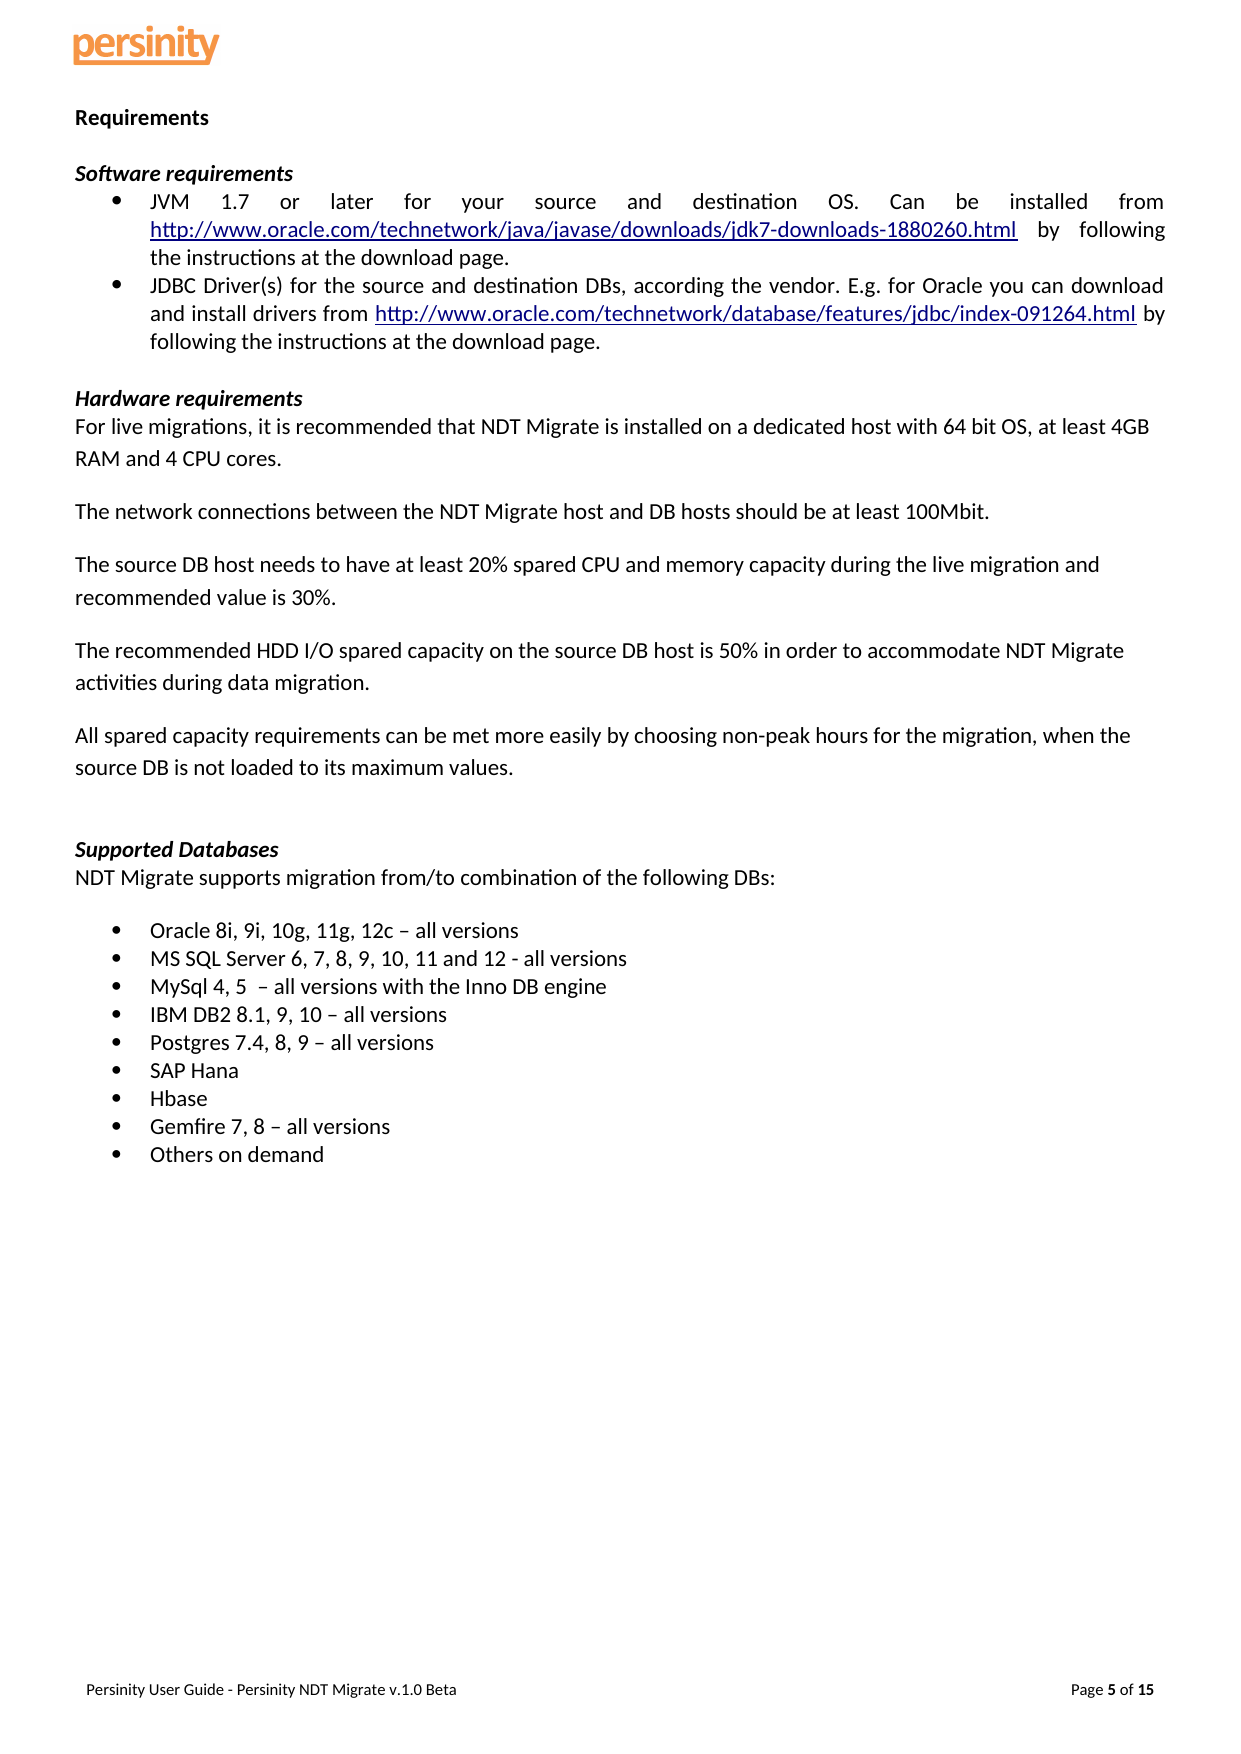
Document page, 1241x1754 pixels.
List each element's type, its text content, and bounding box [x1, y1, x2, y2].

text The recommended HDD I/O spared capacity on the source DB host is 50% in order to accommodate NDT Migrate activities during data migration. [75, 636, 1165, 696]
text NDT Migrate supports migration from/to combination of the following DBs: [75, 863, 1165, 891]
subtitle Software requirements [75, 159, 1165, 187]
list SAP Hana [112, 1056, 1165, 1084]
list JVM 1.7 or later for your source and destination OS. Can be installed from http://www.oracle.com/technetwork/java/javase/downloads/jdk7-downloads-1880260.html by following the instructions at the download page. [112, 187, 1165, 271]
text All spared capacity requirements can be met more easily by choosing non-peak hours for the migration, when the source DB is not loaded to its maximum values. [75, 721, 1165, 781]
list Gemfire 7, 8 – all versions [112, 1112, 1165, 1140]
list Postgres 7.4, 8, 9 – all versions [112, 1028, 1165, 1056]
subtitle Hardware requirements [75, 384, 1165, 412]
text The network connections between the NDT Migrate host and DB hosts should be at least 100Mbit. [75, 497, 1165, 526]
list Hbase [112, 1084, 1165, 1112]
subtitle Supported Databases [75, 835, 1165, 863]
list MS SQL Server 6, 7, 8, 9, 10, 11 and 12 - all versions [112, 944, 1165, 972]
list JDBC Driver(s) for the source and destination DBs, according the vendor. E.g. for Oracle you can download and install drivers from http://www.oracle.com/technetwork/database/features/jdbc/index-091264.html by following the instructions at the download page. [112, 271, 1165, 356]
text For live migrations, it is recommended that NDT Migrate is installed on a dedicated host with 64 bit OS, at least 4GB RAM and 4 CPU cores. [75, 412, 1165, 472]
list Oracle 8i, 9i, 10g, 11g, 12c – all versions [112, 916, 1165, 944]
subtitle Requirements [75, 103, 1165, 131]
list IBM DB2 8.1, 9, 10 – all versions [112, 1000, 1165, 1028]
list MySql 4, 5 – all versions with the Inno DB engine [112, 972, 1165, 1000]
picture [72, 24, 221, 66]
text The source DB host needs to have at least 20% spared CPU and memory capacity during the live migration and recommended value is 30%. [75, 551, 1165, 611]
list Others on demand [112, 1140, 1165, 1168]
